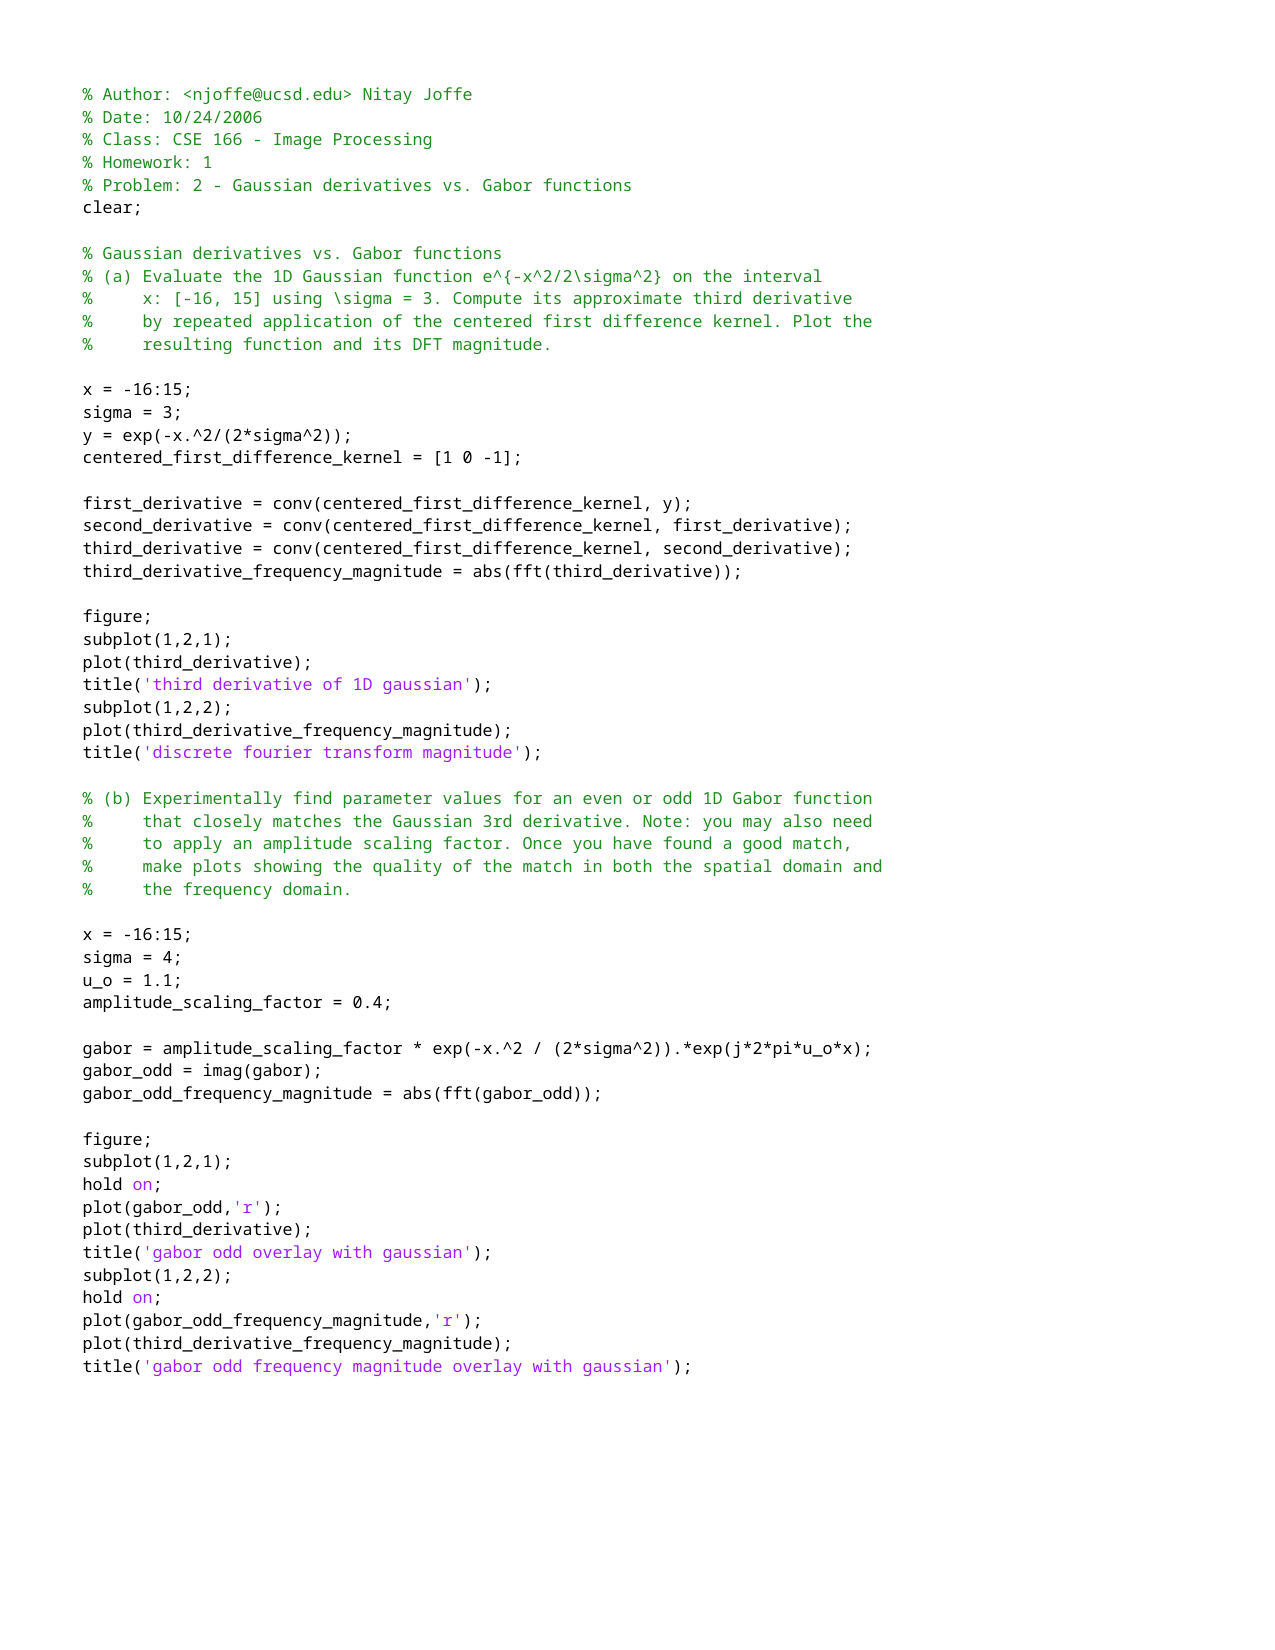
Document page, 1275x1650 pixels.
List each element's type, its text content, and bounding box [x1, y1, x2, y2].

text subplot(1,2,1); [82, 627, 1192, 650]
text % (b) Experimentally find parameter values for an even or odd 1D Gabor function [82, 786, 1192, 809]
text % the frequency domain. [82, 877, 1192, 900]
text % make plots showing the quality of the match in both the spatial domain and [82, 854, 1192, 877]
text % that closely matches the Gaussian 3rd derivative. Note: you may also need [82, 809, 1192, 832]
text % by repeated application of the centered first difference kernel. Plot the [82, 309, 1192, 332]
text plot(third_derivative); [82, 650, 1192, 673]
text title('third derivative of 1D gaussian'); [82, 673, 1192, 696]
text % resulting function and its DFT magnitude. [82, 332, 1192, 355]
text plot(third_derivative); [82, 1218, 1192, 1241]
text gabor_odd = imag(gabor); [82, 1059, 1192, 1082]
text subplot(1,2,1); [82, 1150, 1192, 1172]
text third_derivative = conv(centered_first_difference_kernel, second_derivative); [82, 537, 1192, 559]
text % x: [-16, 15] using \sigma = 3. Compute its approximate third derivative [82, 287, 1192, 309]
text hold on; [82, 1172, 1192, 1195]
text first_derivative = conv(centered_first_difference_kernel, y); [82, 491, 1192, 514]
text plot(third_derivative_frequency_magnitude); [82, 718, 1192, 741]
text % (a) Evaluate the 1D Gaussian function e^{-x^2/2\sigma^2} on the interval [82, 264, 1192, 287]
text gabor = amplitude_scaling_factor * exp(-x.^2 / (2*sigma^2)).*exp(j*2*pi*u_o*x); [82, 1036, 1192, 1059]
text plot(gabor_odd_frequency_magnitude,'r'); [82, 1309, 1192, 1331]
text hold on; [82, 1286, 1192, 1309]
text y = exp(-x.^2/(2*sigma^2)); [82, 423, 1192, 446]
text % Class: CSE 166 - Image Processing [82, 128, 1192, 151]
text title('gabor odd overlay with gaussian'); [82, 1241, 1192, 1263]
text subplot(1,2,2); [82, 1263, 1192, 1286]
text figure; [82, 1127, 1192, 1150]
text % to apply an amplitude scaling factor. Once you have found a good match, [82, 832, 1192, 854]
text % Author: <njoffe@ucsd.edu> Nitay Joffe [82, 82, 1192, 105]
text sigma = 3; [82, 400, 1192, 423]
text % Gaussian derivatives vs. Gabor functions [82, 241, 1192, 264]
text subplot(1,2,2); [82, 696, 1192, 718]
text plot(third_derivative_frequency_magnitude); [82, 1331, 1192, 1354]
text second_derivative = conv(centered_first_difference_kernel, first_derivative); [82, 514, 1192, 537]
text % Date: 10/24/2006 [82, 105, 1192, 128]
text % Problem: 2 - Gaussian derivatives vs. Gabor functions [82, 173, 1192, 196]
text u_o = 1.1; [82, 968, 1192, 991]
text % Homework: 1 [82, 151, 1192, 173]
text figure; [82, 605, 1192, 627]
text amplitude_scaling_factor = 0.4; [82, 991, 1192, 1013]
text title('gabor odd frequency magnitude overlay with gaussian'); [82, 1354, 1192, 1377]
text centered_first_difference_kernel = [1 0 -1]; [82, 446, 1192, 468]
text third_derivative_frequency_magnitude = abs(fft(third_derivative)); [82, 559, 1192, 582]
text title('discrete fourier transform magnitude'); [82, 741, 1192, 764]
text plot(gabor_odd,'r'); [82, 1195, 1192, 1218]
text x = -16:15; [82, 378, 1192, 400]
text gabor_odd_frequency_magnitude = abs(fft(gabor_odd)); [82, 1082, 1192, 1104]
text clear; [82, 196, 1192, 219]
text x = -16:15; [82, 923, 1192, 945]
text sigma = 4; [82, 945, 1192, 968]
